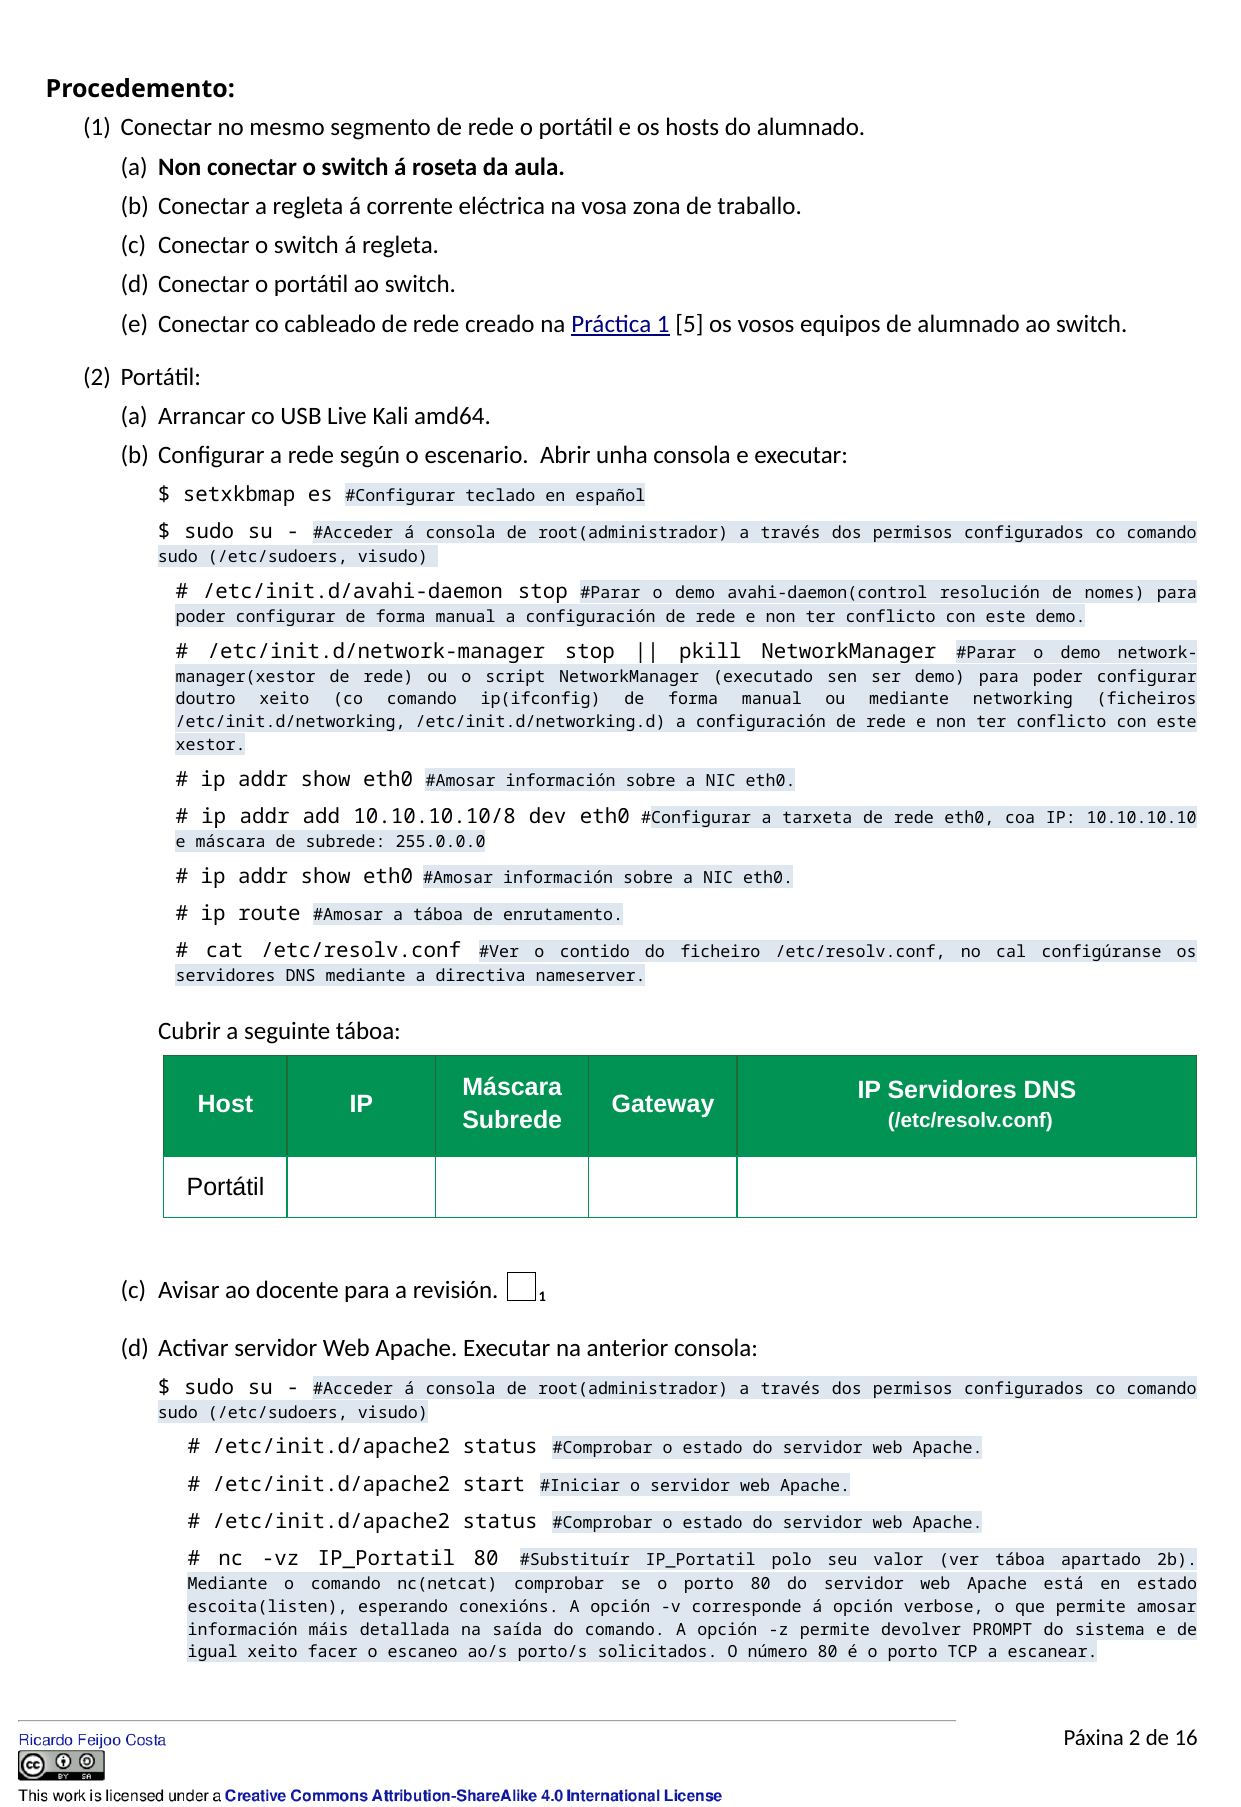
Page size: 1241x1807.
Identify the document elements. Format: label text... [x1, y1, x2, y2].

list Conectar co cableado de rede creado na Práctica 1 [5] os vosos equipos de alumnado ao switch. [120, 308, 1197, 338]
list # ip addr show eth0 #Amosar información sobre a NIC eth0. [140, 861, 1197, 889]
list # /etc/init.d/apache2 status #Comprobar o estado do servidor web Apache. [152, 1432, 1197, 1460]
list Activar servidor Web Apache. Executar na anterior consola: [120, 1332, 1197, 1363]
list $ setxkbmap es #Configurar teclado en español [122, 479, 1197, 507]
list # /etc/init.d/apache2 start #Iniciar o servidor web Apache. [152, 1469, 1197, 1497]
list Conectar no mesmo segmento de rede o portátil e os hosts do alumnado. [83, 112, 1197, 142]
table_header IP [288, 1056, 435, 1155]
list Configurar a rede según o escenario. Abrir unha consola e executar: [120, 439, 1197, 470]
table_header Máscara Subrede [436, 1056, 588, 1155]
text Procedemento: [45, 71, 1197, 105]
list Non conectar o switch á roseta da aula. [120, 151, 1197, 181]
list Arrancar co USB Live Kali amd64. [120, 400, 1197, 431]
list # ip addr show eth0 #Amosar información sobre a NIC eth0. [140, 764, 1197, 792]
table_header IP Servidores DNS (/etc/resolv.conf) [738, 1056, 1196, 1155]
table_header Host [164, 1056, 286, 1155]
list # /etc/init.d/avahi-daemon stop #Parar o demo avahi-daemon(control resolución de nomes) para poder configurar de forma manual a configuración de rede e non ter conflicto con este demo. [140, 576, 1197, 627]
list # cat /etc/resolv.conf #Ver o contido do ficheiro /etc/resolv.conf, no cal configúranse os servidores DNS mediante a directiva nameserver. [140, 935, 1197, 986]
list Conectar o switch á regleta. [120, 229, 1197, 260]
list Portátil: [83, 361, 1197, 392]
table_header Gateway [589, 1056, 736, 1155]
list Avisar ao docente para a revisión. 1 [120, 1274, 1197, 1305]
picture [8, 1715, 957, 1806]
table_cell [738, 1157, 1196, 1217]
list # /etc/init.d/apache2 status #Comprobar o estado do servidor web Apache. [152, 1506, 1197, 1534]
list Conectar a regleta á corrente eléctrica na vosa zona de traballo. [120, 190, 1197, 221]
list $ sudo su - #Acceder á consola de root(administrador) a través dos permisos configurados co comando sudo (/etc/sudoers, visudo) [122, 1372, 1197, 1423]
list Cubrir a seguinte táboa: [120, 1015, 1197, 1046]
table_cell [436, 1157, 588, 1217]
table_cell Portátil [164, 1157, 286, 1217]
list # /etc/init.d/network-manager stop || pkill NetworkManager #Parar o demo network-manager(xestor de rede) ou o script NetworkManager (executado sen ser demo) para poder configurar doutro xeito (co comando ip(ifconfig) de forma manual ou mediante networking (ficheiros /etc/init.d/networking, /etc/init.d/networking.d) a configuración de rede e non ter conflicto con este xestor. [140, 636, 1197, 755]
table_cell [589, 1157, 736, 1217]
list # ip addr add 10.10.10.10/8 dev eth0 #Configurar a tarxeta de rede eth0, coa IP: 10.10.10.10 e máscara de subrede: 255.0.0.0 [140, 801, 1197, 852]
list # ip route #Amosar a táboa de enrutamento. [140, 898, 1197, 927]
list Conectar o portátil ao switch. [120, 269, 1197, 299]
list # nc -vz IP_Portatil 80 #Substituír IP_Portatil polo seu valor (ver táboa apartado 2b). Mediante o comando nc(netcat) comprobar se o porto 80 do servidor web Apache está en estado escoita(listen), esperando conexións. A opción -v corresponde á opción verbose, o que permite amosar información máis detallada na saída do comando. A opción -z permite devolver PROMPT do sistema e de igual xeito facer o escaneo ao/s porto/s solicitados. O número 80 é o porto TCP a escanear. [152, 1543, 1197, 1662]
table_cell [288, 1157, 435, 1217]
list $ sudo su - #Acceder á consola de root(administrador) a través dos permisos configurados co comando sudo (/etc/sudoers, visudo) [122, 516, 1197, 567]
